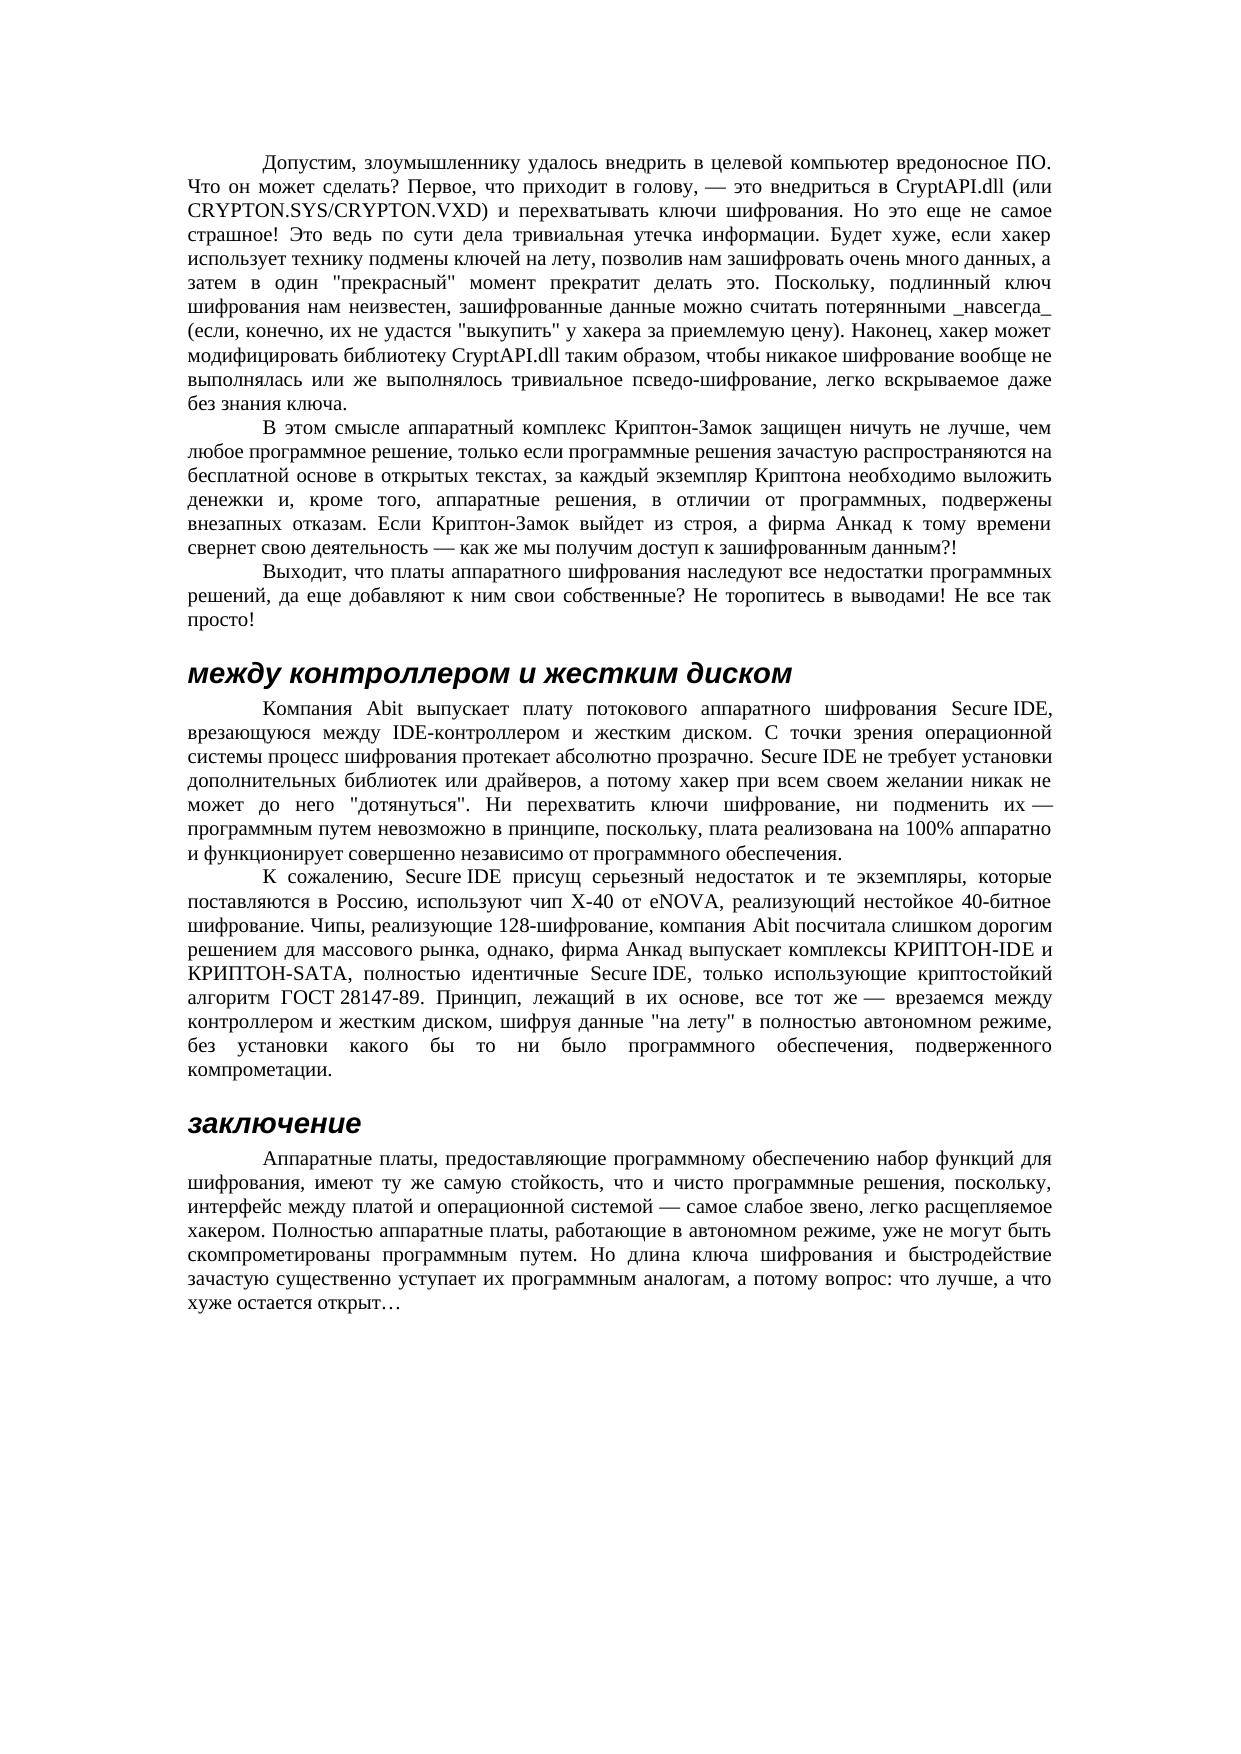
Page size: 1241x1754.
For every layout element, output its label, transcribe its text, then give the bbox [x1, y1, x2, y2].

text Компания Abit выпускает плату потокового аппаратного шифрования Secure IDE, врезающуюся между IDE-контроллером и жестким диском. С точки зрения операционной системы процесс шифрования протекает абсолютно прозрачно. Secure IDE не требует установки дополнительных библиотек или драйверов, а потому хакер при всем своем желании никак не может до него "дотянуться". Ни перехватить ключи шифрование, ни подменить их — программным путем невозможно в принципе, поскольку, плата реализована на 100% аппаратно и функционирует совершенно независимо от программного обеспечения. [187, 696, 1053, 864]
text К сожалению, Secure IDE присущ серьезный недостаток и те экземпляры, которые поставляются в Россию, используют чип X-40 от eNOVA, реализующий нестойкое 40-битное шифрование. Чипы, реализующие 128-шифрование, компания Abit посчитала слишком дорогим решением для массового рынка, однако, фирма Анкад выпускает комплексы КРИПТОН-IDE и КРИПТОН-SATA, полностью идентичные Secure IDE, только использующие криптостойкий алгоритм ГОСТ 28147-89. Принцип, лежащий в их основе, все тот же — врезаемся между контроллером и жестким диском, шифруя данные "на лету" в полностью автономном режиме, без установки какого бы то ни было программного обеспечения, подверженного компрометации. [187, 864, 1053, 1081]
subtitle между контроллером и жестким диском [187, 656, 1053, 690]
text Выходит, что платы аппаратного шифрования наследуют все недостатки программных решений, да еще добавляют к ним свои собственные? Не торопитесь в выводами! Не все так просто! [187, 559, 1053, 631]
text В этом смысле аппаратный комплекс Криптон-Замок защищен ничуть не лучше, чем любое программное решение, только если программные решения зачастую распространяются на бесплатной основе в открытых текстах, за каждый экземпляр Криптона необходимо выложить денежки и, кроме того, аппаратные решения, в отличии от программных, подвержены внезапных отказам. Если Криптон-Замок выйдет из строя, а фирма Анкад к тому времени свернет свою деятельность — как же мы получим доступ к зашифрованным данным?! [187, 415, 1053, 559]
text Аппаратные платы, предоставляющие программному обеспечению набор функций для шифрования, имеют ту же самую стойкость, что и чисто программные решения, поскольку, интерфейс между платой и операционной системой — самое слабое звено, легко расщепляемое хакером. Полностью аппаратные платы, работающие в автономном режиме, уже не могут быть скомпрометированы программным путем. Но длина ключа шифрования и быстродействие зачастую существенно уступает их программным аналогам, а потому вопрос: что лучше, а что хуже остается открыт… [187, 1146, 1053, 1314]
subtitle заключение [187, 1106, 1053, 1139]
text Допустим, злоумышленнику удалось внедрить в целевой компьютер вредоносное ПО. Что он может сделать? Первое, что приходит в голову, — это внедриться в CryptAPI.dll (или CRYPTON.SYS/CRYPTON.VXD) и перехватывать ключи шифрования. Но это еще не самое страшное! Это ведь по сути дела тривиальная утечка информации. Будет хуже, если хакер использует технику подмены ключей на лету, позволив нам зашифровать очень много данных, а затем в один "прекрасный" момент прекратит делать это. Поскольку, подлинный ключ шифрования нам неизвестен, зашифрованные данные можно считать потерянными _навсегда_ (если, конечно, их не удастся "выкупить" у хакера за приемлемую цену). Наконец, хакер может модифицировать библиотеку CryptAPI.dll таким образом, чтобы никакое шифрование вообще не выполнялась или же выполнялось тривиальное псведо-шифрование, легко вскрываемое даже без знания ключа. [187, 150, 1053, 415]
